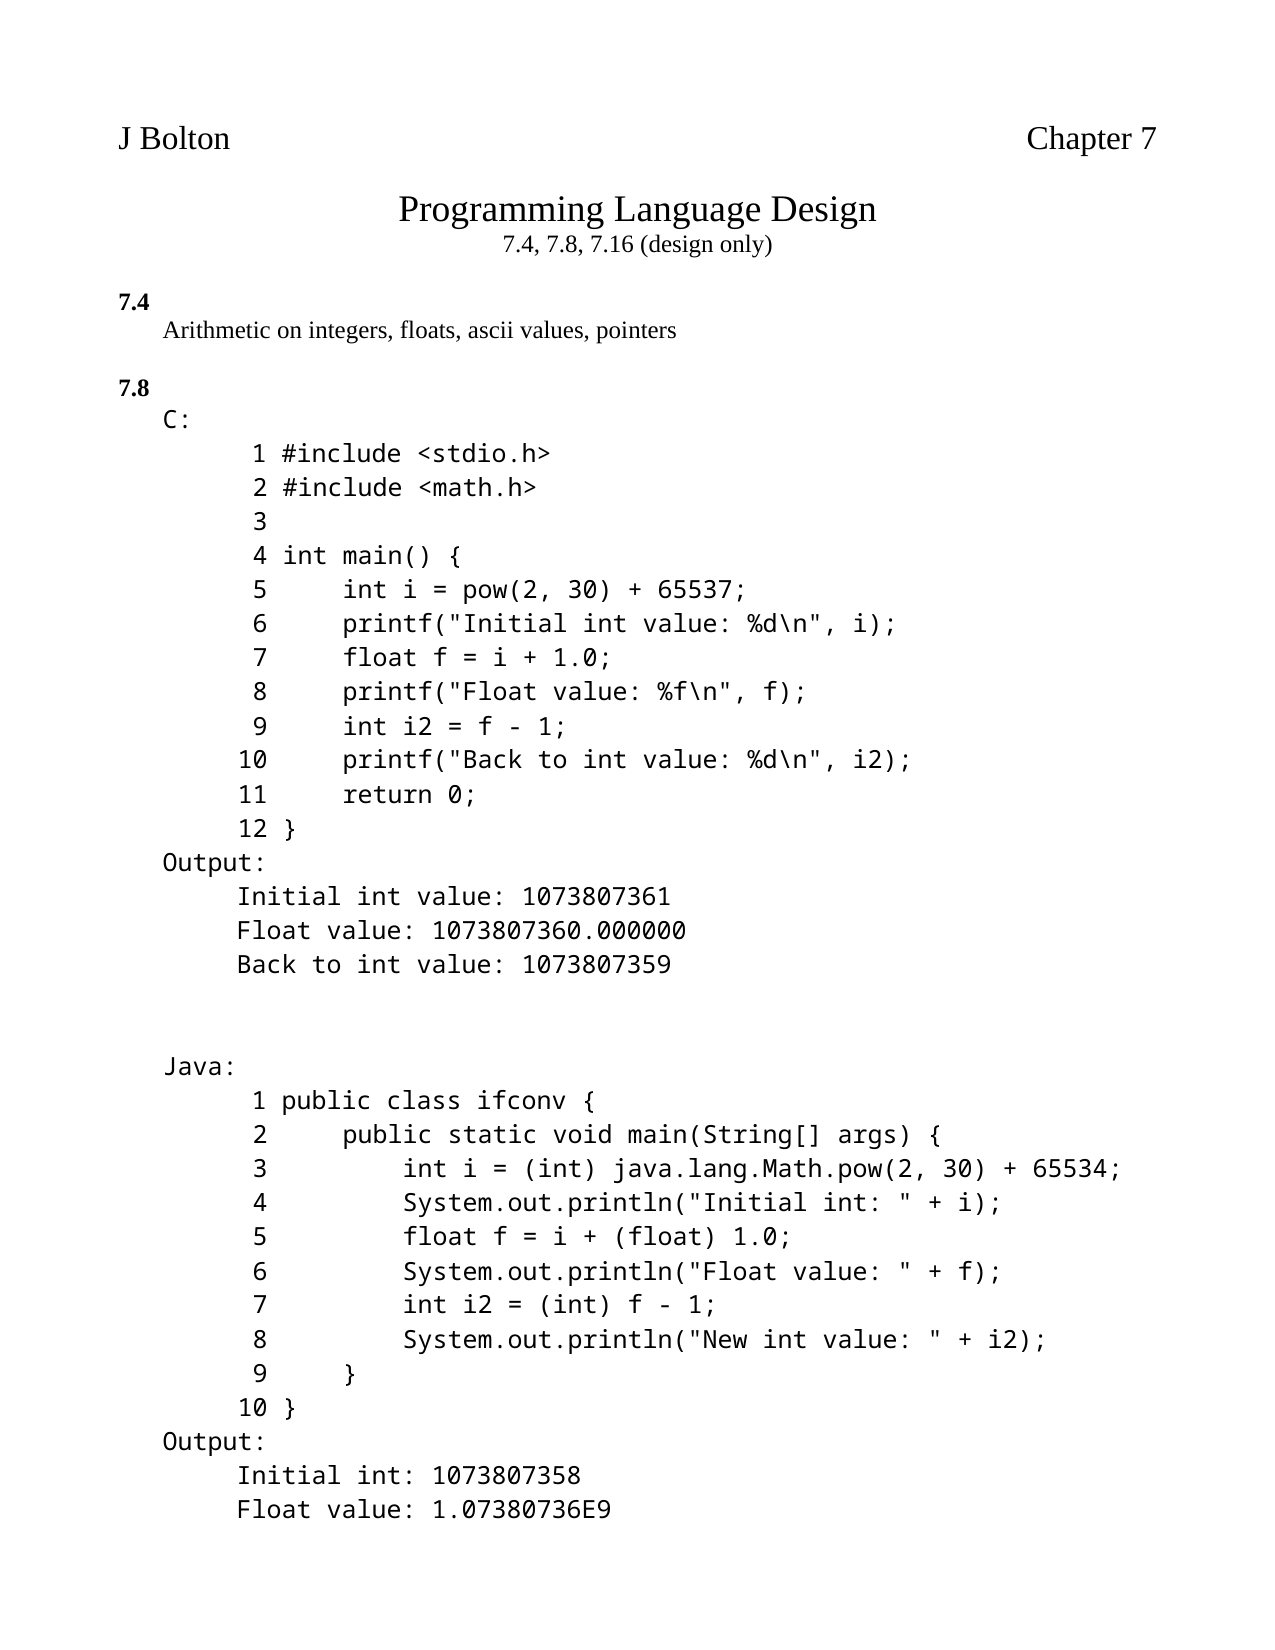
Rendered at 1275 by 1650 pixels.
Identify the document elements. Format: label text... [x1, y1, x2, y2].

text Initial int: 1073807358 [162, 1457, 1157, 1492]
text 5 float f = i + (float) 1.0; [162, 1219, 1157, 1253]
text 9 int i2 = f - 1; [162, 708, 1157, 742]
text 1 #include <stdio.h> [162, 436, 1157, 470]
text 8 printf("Float value: %f\n", f); [162, 674, 1157, 708]
text 3 [162, 504, 1157, 538]
text 12 } [162, 810, 1157, 844]
text 10 } [162, 1389, 1157, 1423]
text 3 int i = (int) java.lang.Math.pow(2, 30) + 65534; [162, 1151, 1157, 1185]
text 2 public static void main(String[] args) { [162, 1117, 1157, 1151]
text 11 return 0; [162, 776, 1157, 810]
text Float value: 1073807360.000000 [162, 912, 1157, 947]
text Float value: 1.07380736E9 [162, 1492, 1157, 1526]
text 4 System.out.println("Initial int: " + i); [162, 1185, 1157, 1219]
text Back to int value: 1073807359 [162, 947, 1157, 981]
text Java: [162, 1049, 1157, 1083]
text Output: [162, 1423, 1157, 1457]
text 7.4, 7.8, 7.16 (design only) [118, 229, 1157, 258]
text 7.4 [118, 287, 1157, 315]
text Output: [162, 844, 1157, 878]
text 7.8 [118, 373, 1157, 402]
text Arithmetic on integers, floats, ascii values, pointers [162, 315, 1157, 344]
text Initial int value: 1073807361 [162, 878, 1157, 912]
text 7 float f = i + 1.0; [162, 640, 1157, 674]
text C: [162, 402, 1157, 436]
text 1 public class ifconv { [162, 1083, 1157, 1117]
text 4 int main() { [162, 538, 1157, 572]
text Programming Language Design [118, 186, 1157, 229]
text 2 #include <math.h> [162, 470, 1157, 504]
text 5 int i = pow(2, 30) + 65537; [162, 572, 1157, 606]
text 10 printf("Back to int value: %d\n", i2); [162, 742, 1157, 776]
text 9 } [162, 1355, 1157, 1389]
text 7 int i2 = (int) f - 1; [162, 1287, 1157, 1321]
text 6 System.out.println("Float value: " + f); [162, 1253, 1157, 1287]
text 6 printf("Initial int value: %d\n", i); [162, 606, 1157, 640]
text 8 System.out.println("New int value: " + i2); [162, 1321, 1157, 1355]
